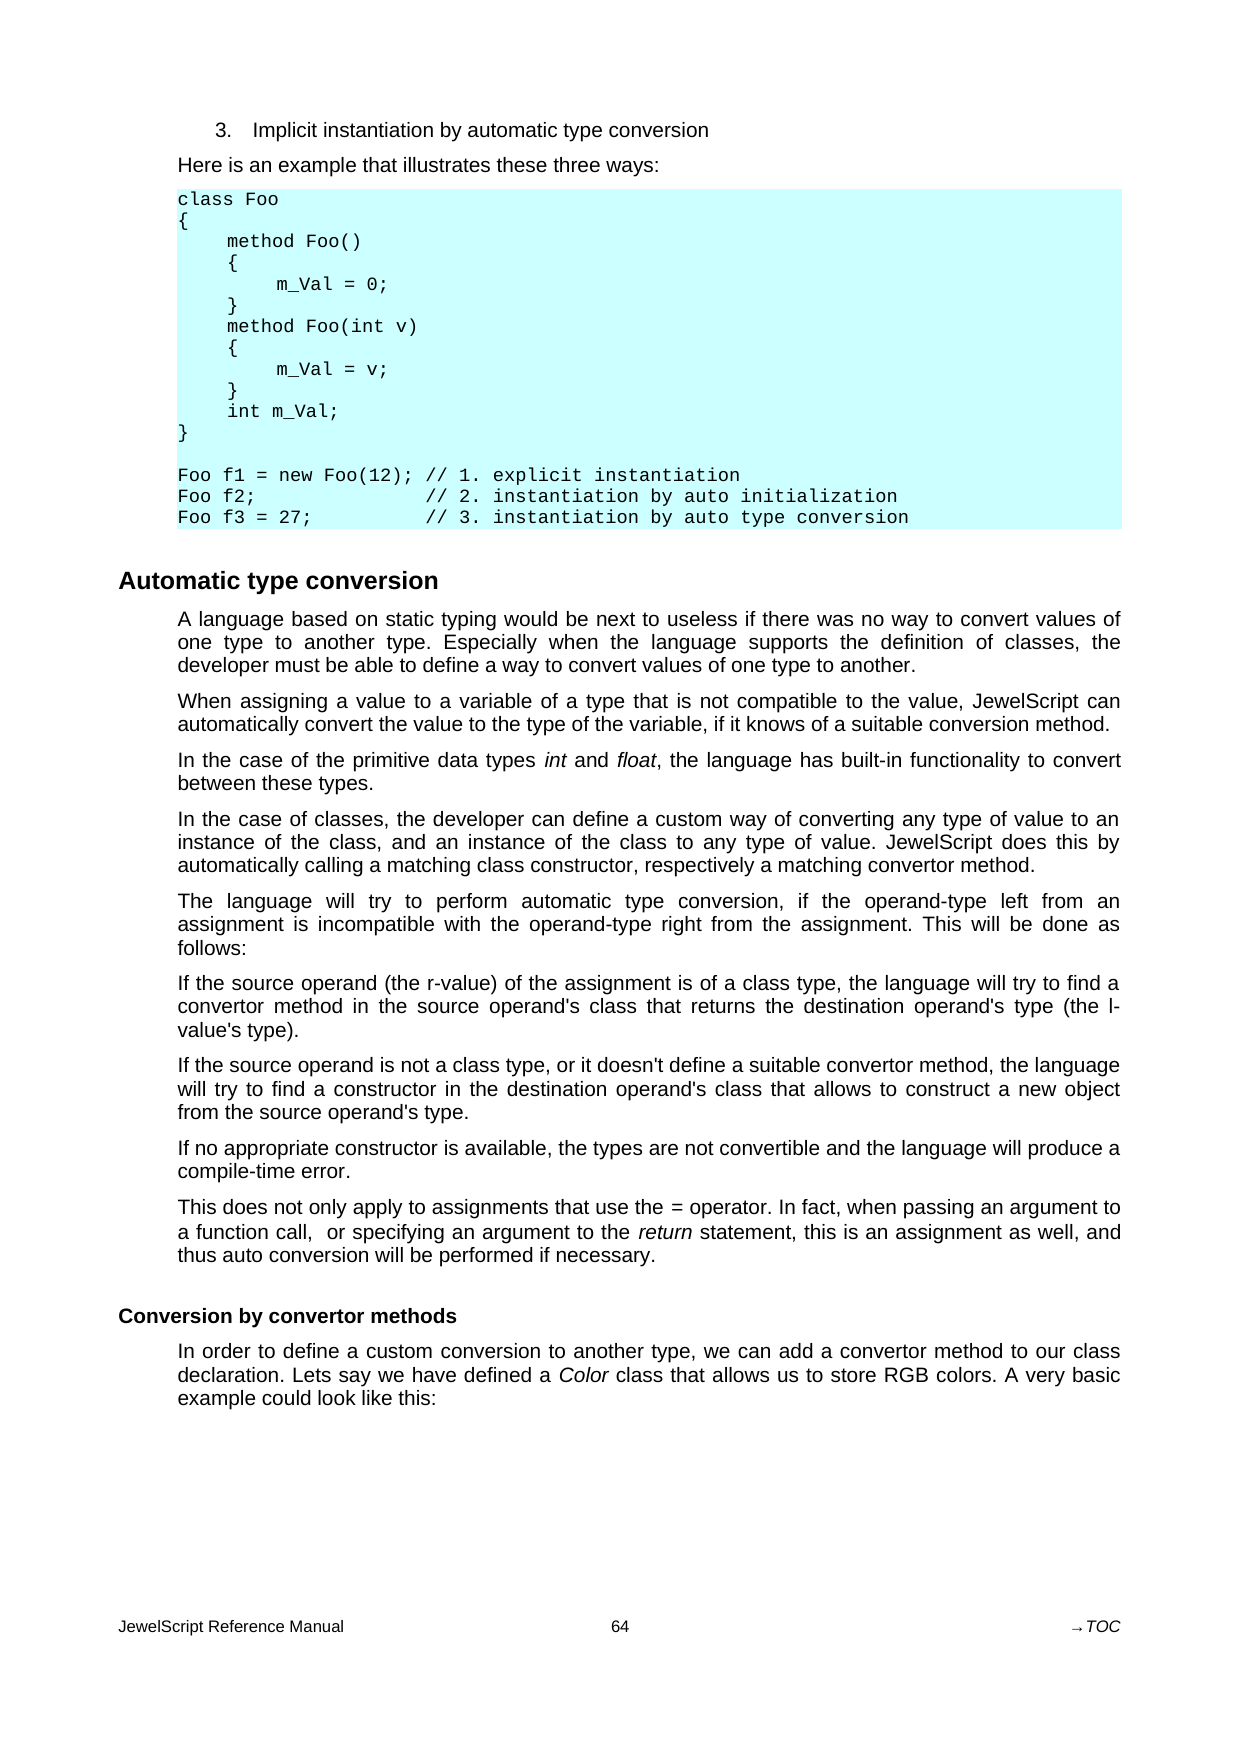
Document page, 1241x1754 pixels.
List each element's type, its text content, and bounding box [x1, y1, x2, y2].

text If the source operand (the r-value) of the assignment is of a class type, the language will try to find a convertor method in the source operand's class that returns the destination operand's type (the l-value's type). [177, 972, 1122, 1042]
text class Foo { method Foo() { m_Val = 0; } method Foo(int v) { m_Val = v; } int m_Val; } Foo f1 = new Foo(12); // 1. explicit instantiation Foo f2; // 2. instantiation by auto initialization Foo f3 = 27; // 3. instantiation by auto type conversion [177, 189, 1122, 529]
text If no appropriate constructor is available, the types are not convertible and the language will produce a compile-time error. [177, 1136, 1122, 1183]
subtitle Automatic type conversion [118, 567, 1122, 595]
text In order to define a custom conversion to another type, we can add a convertor method to our class declaration. Lets say we have defined a Color class that allows us to store RGB colors. A very basic example could look like this: [177, 1340, 1122, 1410]
text In the case of classes, the developer can define a custom way of converting any type of value to an instance of the class, and an instance of the class to any type of value. JewelScript does this by automatically calling a matching class constructor, respectively a matching convertor method. [177, 807, 1122, 877]
text A language based on static typing would be next to useless if there was no way to convert values of one type to another type. Especially when the language supports the definition of classes, the developer must be able to define a way to convert values of one type to another. [177, 607, 1122, 677]
subtitle Conversion by convertor methods [118, 1304, 1122, 1327]
text This does not only apply to assignments that use the = operator. In fact, when passing an argument to a function call, or specifying an argument to the return statement, this is an assignment as well, and thus auto conversion will be performed if necessary. [177, 1195, 1122, 1267]
text When assigning a value to a variable of a type that is not compatible to the value, JewelScript can automatically convert the value to the type of the variable, if it knows of a suitable conversion method. [177, 689, 1122, 736]
list Implicit instantiation by automatic type conversion [215, 118, 1122, 141]
text The language will try to perform automatic type conversion, if the operand-type left from an assignment is incompatible with the operand-type right from the assignment. This will be done as follows: [177, 890, 1122, 959]
text In the case of the primitive data types int and float, the language has built-in functionality to convert between these types. [177, 748, 1122, 795]
text Here is an example that illustrates these three ways: [177, 154, 1122, 177]
text If the source operand is not a class type, or it doesn't define a suitable convertor method, the language will try to find a constructor in the destination operand's class that allows to construct a new object from the source operand's type. [177, 1054, 1122, 1124]
